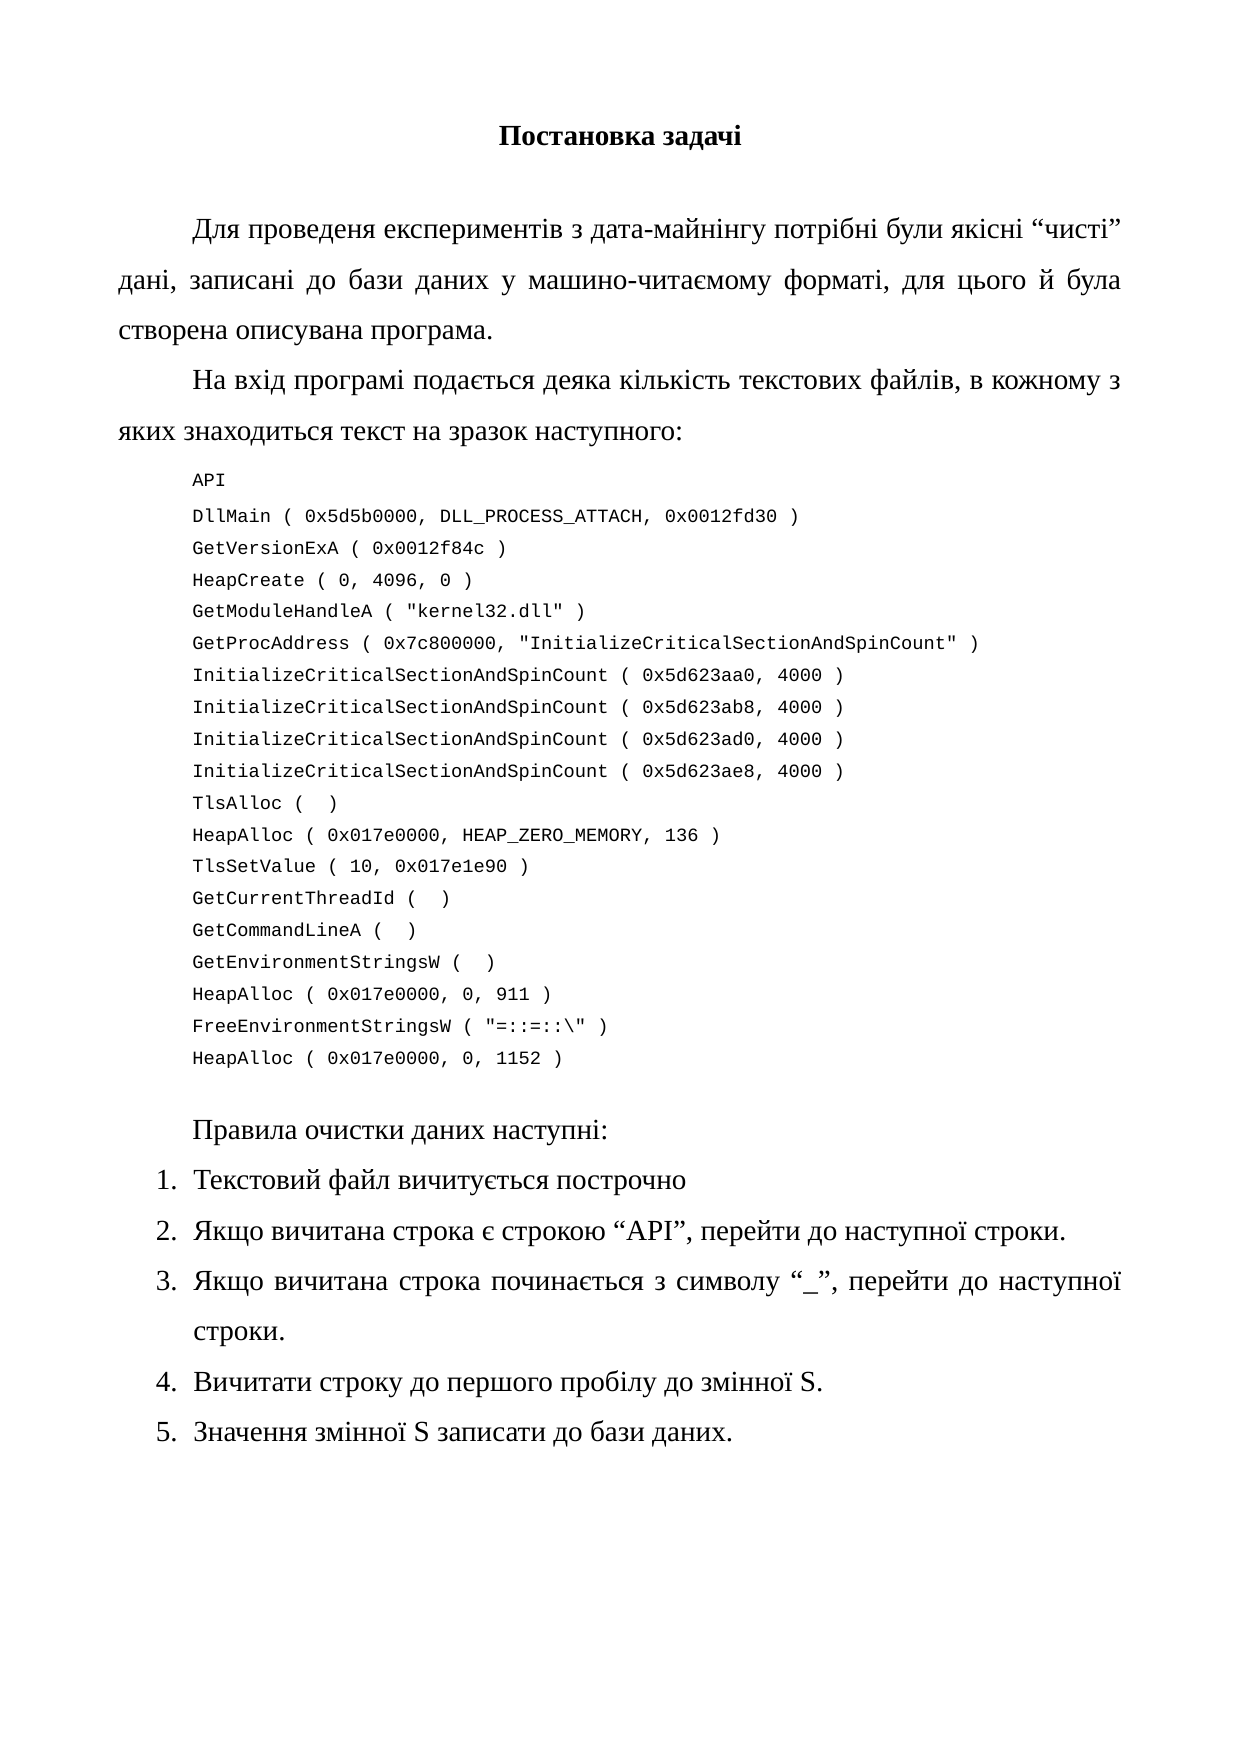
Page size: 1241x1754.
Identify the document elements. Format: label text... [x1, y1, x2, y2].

text На вхід програмі подається деяка кількість текстових файлів, в кожному з яких знаходиться текст на зразок наступного: [118, 362, 1122, 446]
text GetCommandLineA ( ) [118, 921, 1122, 942]
text InitializeCriticalSectionAndSpinCount ( 0x5d623ae8, 4000 ) [118, 762, 1122, 783]
text HeapAlloc ( 0x017e0000, 0, 1152 ) [118, 1048, 1122, 1070]
text DllMain ( 0x5d5b0000, DLL_PROCESS_ATTACH, 0x0012fd30 ) [118, 507, 1122, 528]
text TlsSetValue ( 10, 0x017e1e90 ) [118, 857, 1122, 878]
text HeapCreate ( 0, 4096, 0 ) [118, 570, 1122, 592]
text InitializeCriticalSectionAndSpinCount ( 0x5d623ab8, 4000 ) [118, 698, 1122, 719]
text GetCurrentThreadId ( ) [118, 889, 1122, 910]
text HeapAlloc ( 0x017e0000, 0, 911 ) [118, 985, 1122, 1006]
list Вичитати строку до першого пробілу до змінної S. [156, 1364, 1122, 1397]
text GetProcAddress ( 0x7c800000, "InitializeCriticalSectionAndSpinCount" ) [118, 634, 1122, 655]
list Якщо вичитана строка починається з символу “_”, перейти до наступної строки. [156, 1263, 1122, 1347]
text GetEnvironmentStringsW ( ) [118, 953, 1122, 974]
list Текстовий файл вичитується построчно [156, 1162, 1122, 1196]
list Значення змінної S записати до бази даних. [156, 1414, 1122, 1448]
text InitializeCriticalSectionAndSpinCount ( 0x5d623ad0, 4000 ) [118, 730, 1122, 751]
text InitializeCriticalSectionAndSpinCount ( 0x5d623aa0, 4000 ) [118, 666, 1122, 687]
text TlsAlloc ( ) [118, 793, 1122, 815]
list Якщо вичитана строка є строкою “API”, перейти до наступної строки. [156, 1213, 1122, 1246]
text Для проведеня експериментів з дата-майнінгу потрібні були якісні “чисті” дані, записані до бази даних у машино-читаємому форматі, для цього й була створена описувана програма. [118, 212, 1122, 346]
text HeapAlloc ( 0x017e0000, HEAP_ZERO_MEMORY, 136 ) [118, 825, 1122, 847]
text FreeEnvironmentStringsW ( "=::=::\" ) [118, 1017, 1122, 1038]
text GetVersionExA ( 0x0012f84c ) [118, 538, 1122, 560]
text Постановка задачі [118, 118, 1122, 152]
text API [118, 463, 1122, 492]
text GetModuleHandleA ( "kernel32.dll" ) [118, 602, 1122, 623]
text Правила очистки даних наступні: [118, 1112, 1122, 1146]
